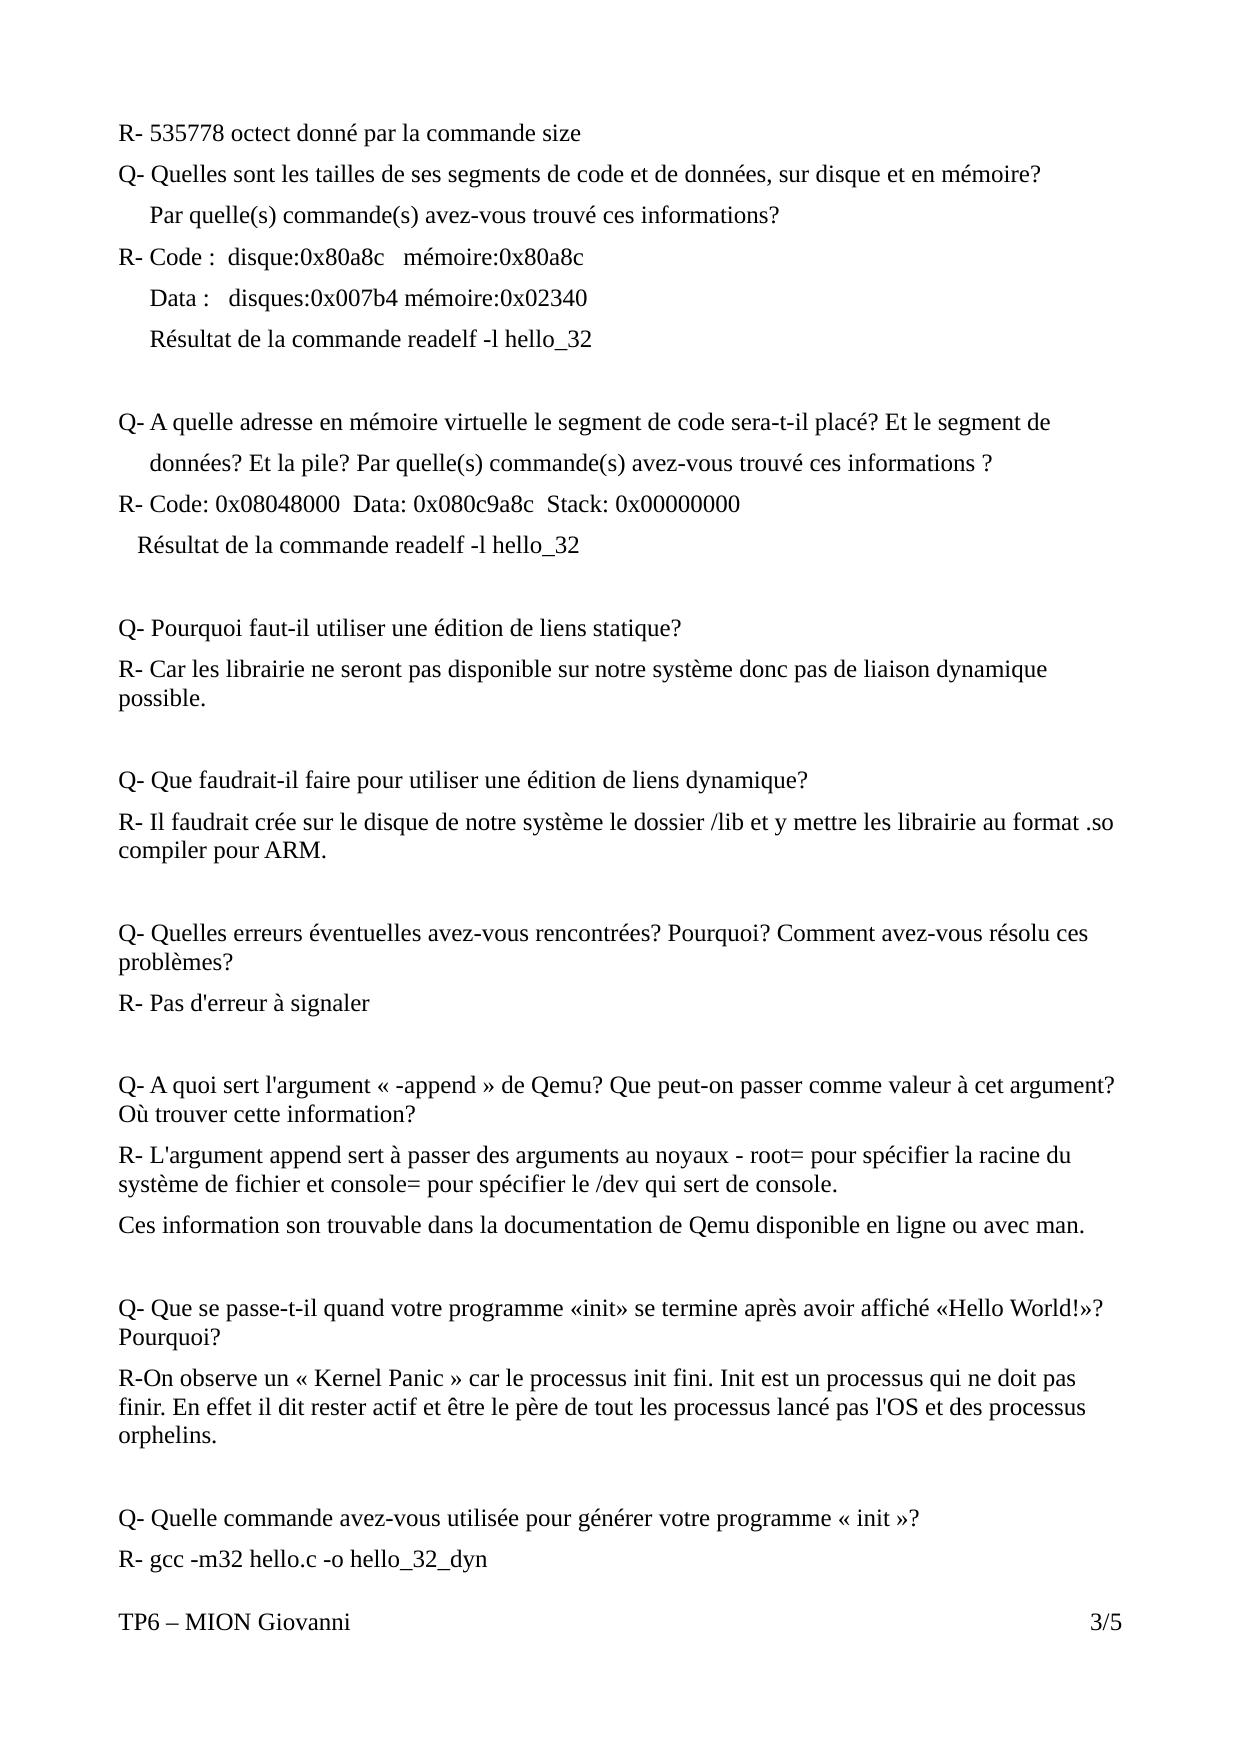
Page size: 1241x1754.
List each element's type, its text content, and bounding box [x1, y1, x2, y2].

text Résultat de la commande readelf -l hello_32 [118, 324, 1122, 353]
text Q- Quelles erreurs éventuelles avez-vous rencontrées? Pourquoi? Comment avez-vous résolu ces problèmes? [118, 918, 1122, 976]
text R-On observe un « Kernel Panic » car le processus init fini. Init est un processus qui ne doit pas finir. En effet il dit rester actif et être le père de tout les processus lancé pas l'OS et des processus orphelins. [118, 1363, 1122, 1449]
text Q- Quelle commande avez-vous utilisée pour générer votre programme « init »? [118, 1503, 1122, 1532]
text R- Pas d'erreur à signaler [118, 988, 1122, 1017]
text Ces information son trouvable dans la documentation de Qemu disponible en ligne ou avec man. [118, 1211, 1122, 1239]
text Data : disques:0x007b4 mémoire:0x02340 [118, 283, 1122, 312]
text R- Code: 0x08048000 Data: 0x080c9a8c Stack: 0x00000000 [118, 489, 1122, 518]
text Q- Que faudrait-il faire pour utiliser une édition de liens dynamique? [118, 766, 1122, 794]
text R- L'argument append sert à passer des arguments au noyaux - root= pour spécifier la racine du système de fichier et console= pour spécifier le /dev qui sert de console. [118, 1141, 1122, 1198]
text Q- Pourquoi faut-il utiliser une édition de liens statique? [118, 613, 1122, 642]
text R- gcc -m32 hello.c -o hello_32_dyn [118, 1544, 1122, 1573]
text Résultat de la commande readelf -l hello_32 [118, 531, 1122, 559]
text Q- Quelles sont les tailles de ses segments de code et de données, sur disque et en mémoire? [118, 159, 1122, 188]
text Q- A quoi sert l'argument « -append » de Qemu? Que peut-on passer comme valeur à cet argument? Où trouver cette information? [118, 1071, 1122, 1128]
text données? Et la pile? Par quelle(s) commande(s) avez-vous trouvé ces informations ? [118, 448, 1122, 477]
text Par quelle(s) commande(s) avez-vous trouvé ces informations? [118, 201, 1122, 229]
text R- Car les librairie ne seront pas disponible sur notre système donc pas de liaison dynamique possible. [118, 654, 1122, 712]
text R- 535778 octect donné par la commande size [118, 118, 1122, 147]
text R- Il faudrait crée sur le disque de notre système le dossier /lib et y mettre les librairie au format .so compiler pour ARM. [118, 807, 1122, 864]
text R- Code : disque:0x80a8c mémoire:0x80a8c [118, 242, 1122, 271]
text Q- Que se passe-t-il quand votre programme «init» se termine après avoir affiché «Hello World!»? Pourquoi? [118, 1293, 1122, 1351]
text Q- A quelle adresse en mémoire virtuelle le segment de code sera-t-il placé? Et le segment de [118, 407, 1122, 436]
